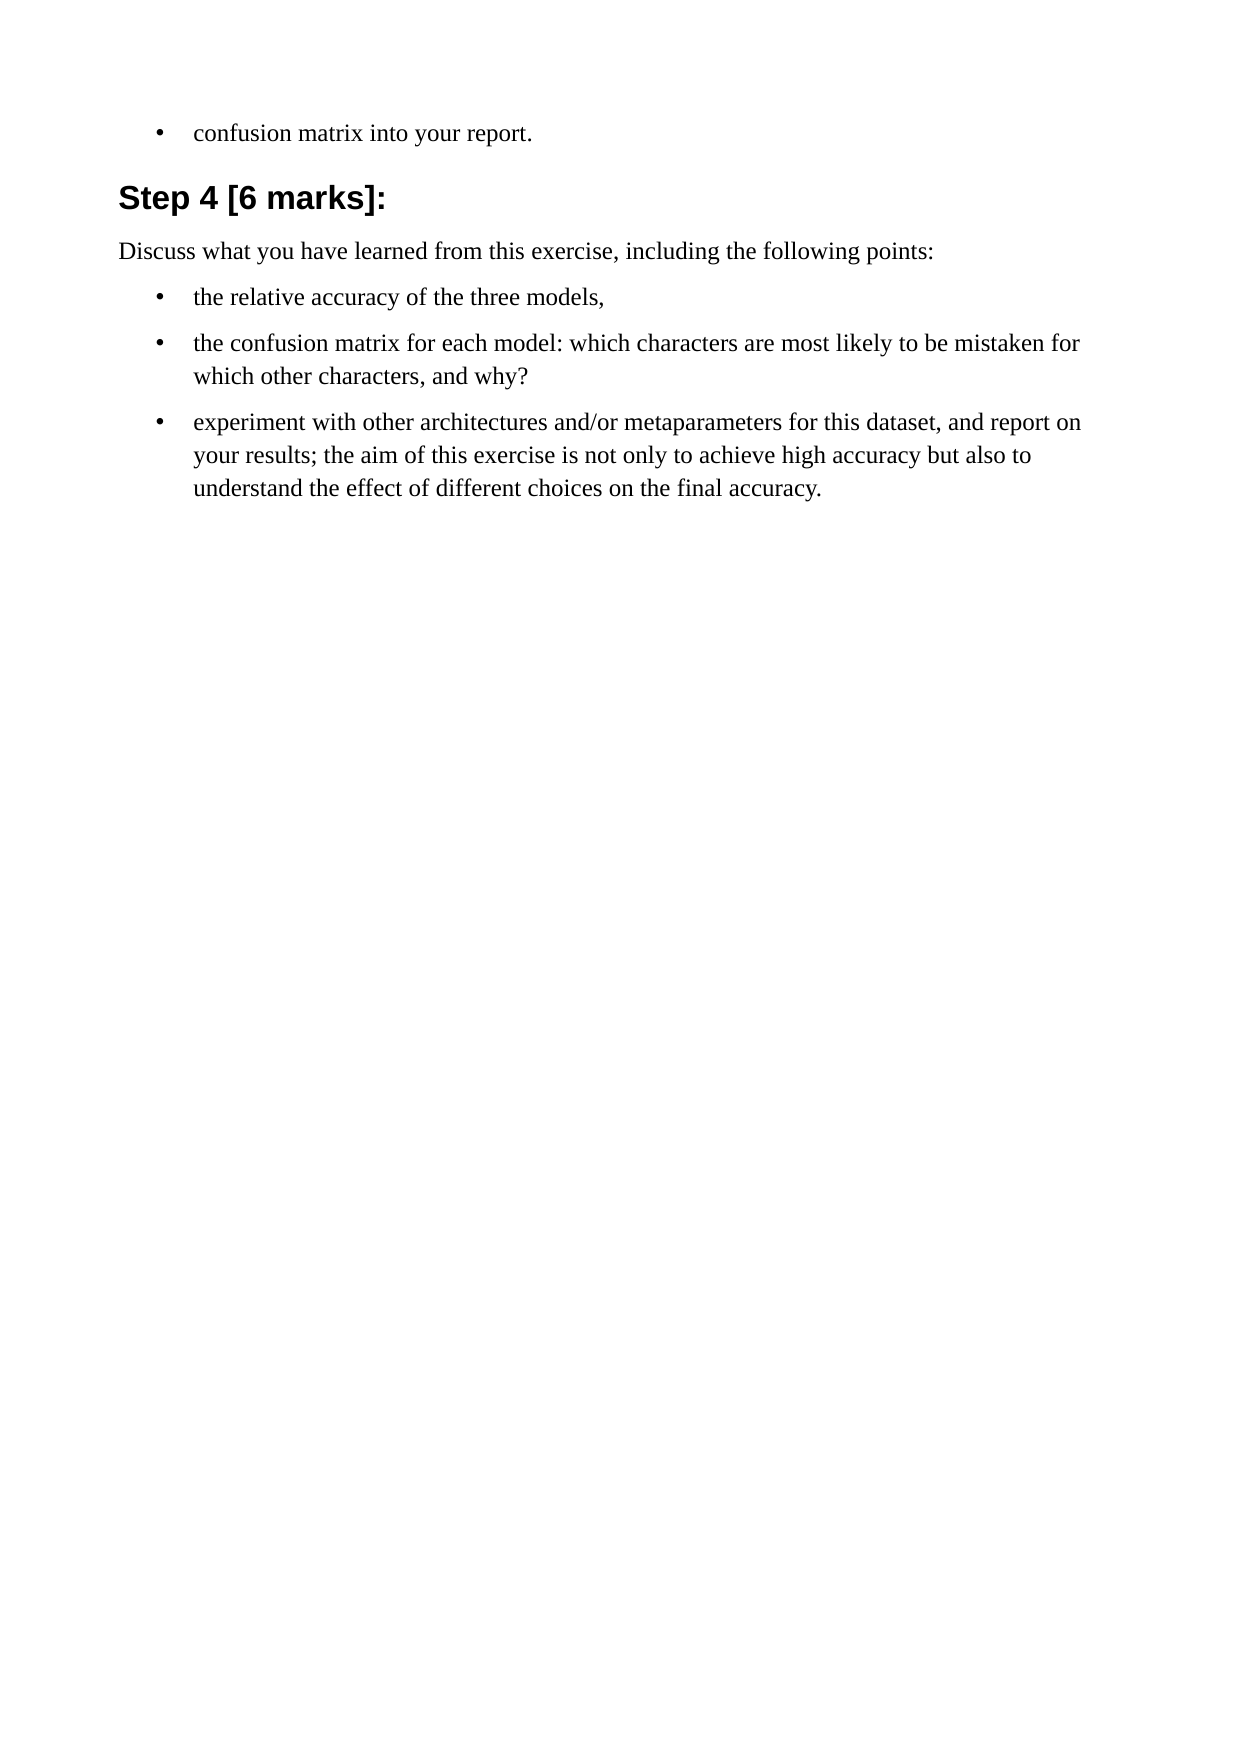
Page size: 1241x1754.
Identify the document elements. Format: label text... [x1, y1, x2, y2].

list experiment with other architectures and/or metaparameters for this dataset, and report on your results; the aim of this exercise is not only to achieve high accuracy but also to understand the effect of different choices on the final accuracy. [156, 407, 1122, 501]
subtitle Step 4 [6 marks]: [118, 178, 1122, 217]
text Discuss what you have learned from this exercise, including the following points: [118, 236, 1122, 264]
list confusion matrix into your report. [156, 118, 1122, 147]
list the confusion matrix for each model: which characters are most likely to be mistaken for which other characters, and why? [156, 328, 1122, 389]
list the relative accuracy of the three models, [156, 282, 1122, 311]
